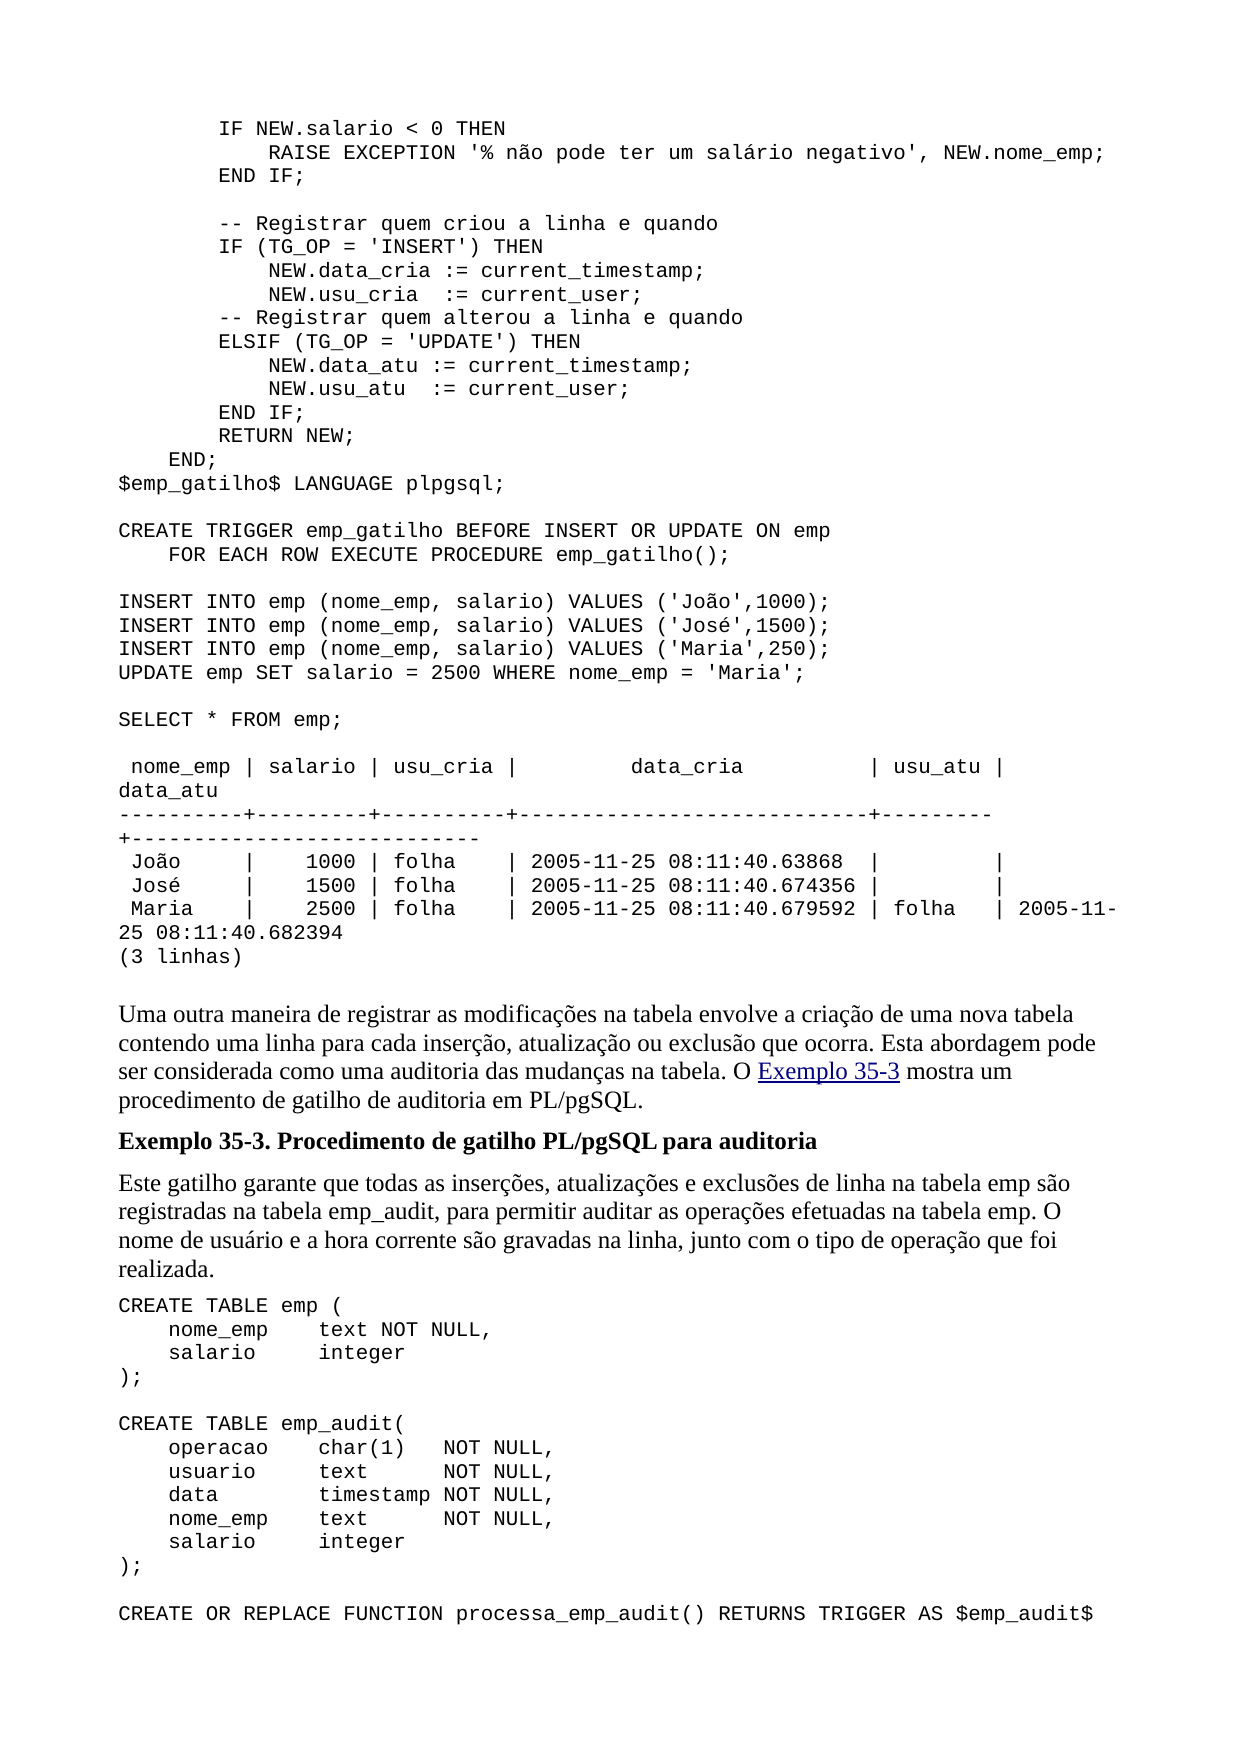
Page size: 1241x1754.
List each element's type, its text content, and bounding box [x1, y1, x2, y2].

text IF (TG_OP = 'INSERT') THEN [118, 236, 1122, 260]
text ----------+---------+----------+----------------------------+---------+---------------------------- [118, 804, 1122, 851]
text FOR EACH ROW EXECUTE PROCEDURE emp_gatilho(); [118, 544, 1122, 567]
text (3 linhas) [118, 946, 1122, 969]
text END IF; [118, 165, 1122, 189]
text NEW.data_atu := current_timestamp; [118, 354, 1122, 378]
text João | 1000 | folha | 2005-11-25 08:11:40.63868 | | [118, 851, 1122, 875]
text CREATE TRIGGER emp_gatilho BEFORE INSERT OR UPDATE ON emp [118, 520, 1122, 544]
text nome_emp | salario | usu_cria | data_cria | usu_atu | data_atu [118, 757, 1122, 804]
text NEW.usu_cria := current_user; [118, 284, 1122, 307]
text INSERT INTO emp (nome_emp, salario) VALUES ('José',1500); [118, 615, 1122, 638]
text INSERT INTO emp (nome_emp, salario) VALUES ('João',1000); [118, 591, 1122, 615]
text nome_emp text NOT NULL, [118, 1319, 1122, 1342]
text IF NEW.salario < 0 THEN [118, 118, 1122, 142]
text RAISE EXCEPTION '% não pode ter um salário negativo', NEW.nome_emp; [118, 142, 1122, 165]
text Maria | 2500 | folha | 2005-11-25 08:11:40.679592 | folha | 2005-11-25 08:11:40.682394 [118, 898, 1122, 946]
text José | 1500 | folha | 2005-11-25 08:11:40.674356 | | [118, 875, 1122, 898]
text UPDATE emp SET salario = 2500 WHERE nome_emp = 'Maria'; [118, 662, 1122, 686]
text CREATE OR REPLACE FUNCTION processa_emp_audit() RETURNS TRIGGER AS $emp_audit$ [118, 1602, 1122, 1626]
text salario integer [118, 1342, 1122, 1366]
text -- Registrar quem criou a linha e quando [118, 213, 1122, 236]
text RETURN NEW; [118, 426, 1122, 449]
text ELSIF (TG_OP = 'UPDATE') THEN [118, 331, 1122, 354]
text NEW.usu_atu := current_user; [118, 378, 1122, 402]
text $emp_gatilho$ LANGUAGE plpgsql; [118, 473, 1122, 496]
text CREATE TABLE emp_audit( [118, 1413, 1122, 1437]
text END; [118, 449, 1122, 473]
text -- Registrar quem alterou a linha e quando [118, 307, 1122, 331]
text ); [118, 1555, 1122, 1579]
text salario integer [118, 1532, 1122, 1555]
text INSERT INTO emp (nome_emp, salario) VALUES ('Maria',250); [118, 638, 1122, 662]
text Este gatilho garante que todas as inserções, atualizações e exclusões de linha na tabela emp são registradas na tabela emp_audit, para permitir auditar as operações efetuadas na tabela emp. O nome de usuário e a hora corrente são gravadas na linha, junto com o tipo de operação que foi realizada. [118, 1168, 1122, 1283]
text NEW.data_cria := current_timestamp; [118, 260, 1122, 284]
text Uma outra maneira de registrar as modificações na tabela envolve a criação de uma nova tabela contendo uma linha para cada inserção, atualização ou exclusão que ocorra. Esta abordagem pode ser considerada como uma auditoria das mudanças na tabela. O Exemplo 35-3 mostra um procedimento de gatilho de auditoria em PL/pgSQL. [118, 999, 1122, 1114]
text nome_emp text NOT NULL, [118, 1508, 1122, 1532]
text CREATE TABLE emp ( [118, 1295, 1122, 1319]
text usuario text NOT NULL, [118, 1461, 1122, 1484]
text Exemplo 35-3. Procedimento de gatilho PL/pgSQL para auditoria [118, 1126, 1122, 1155]
text operacao char(1) NOT NULL, [118, 1437, 1122, 1461]
text END IF; [118, 402, 1122, 426]
text ); [118, 1366, 1122, 1390]
text SELECT * FROM emp; [118, 709, 1122, 733]
text data timestamp NOT NULL, [118, 1484, 1122, 1508]
